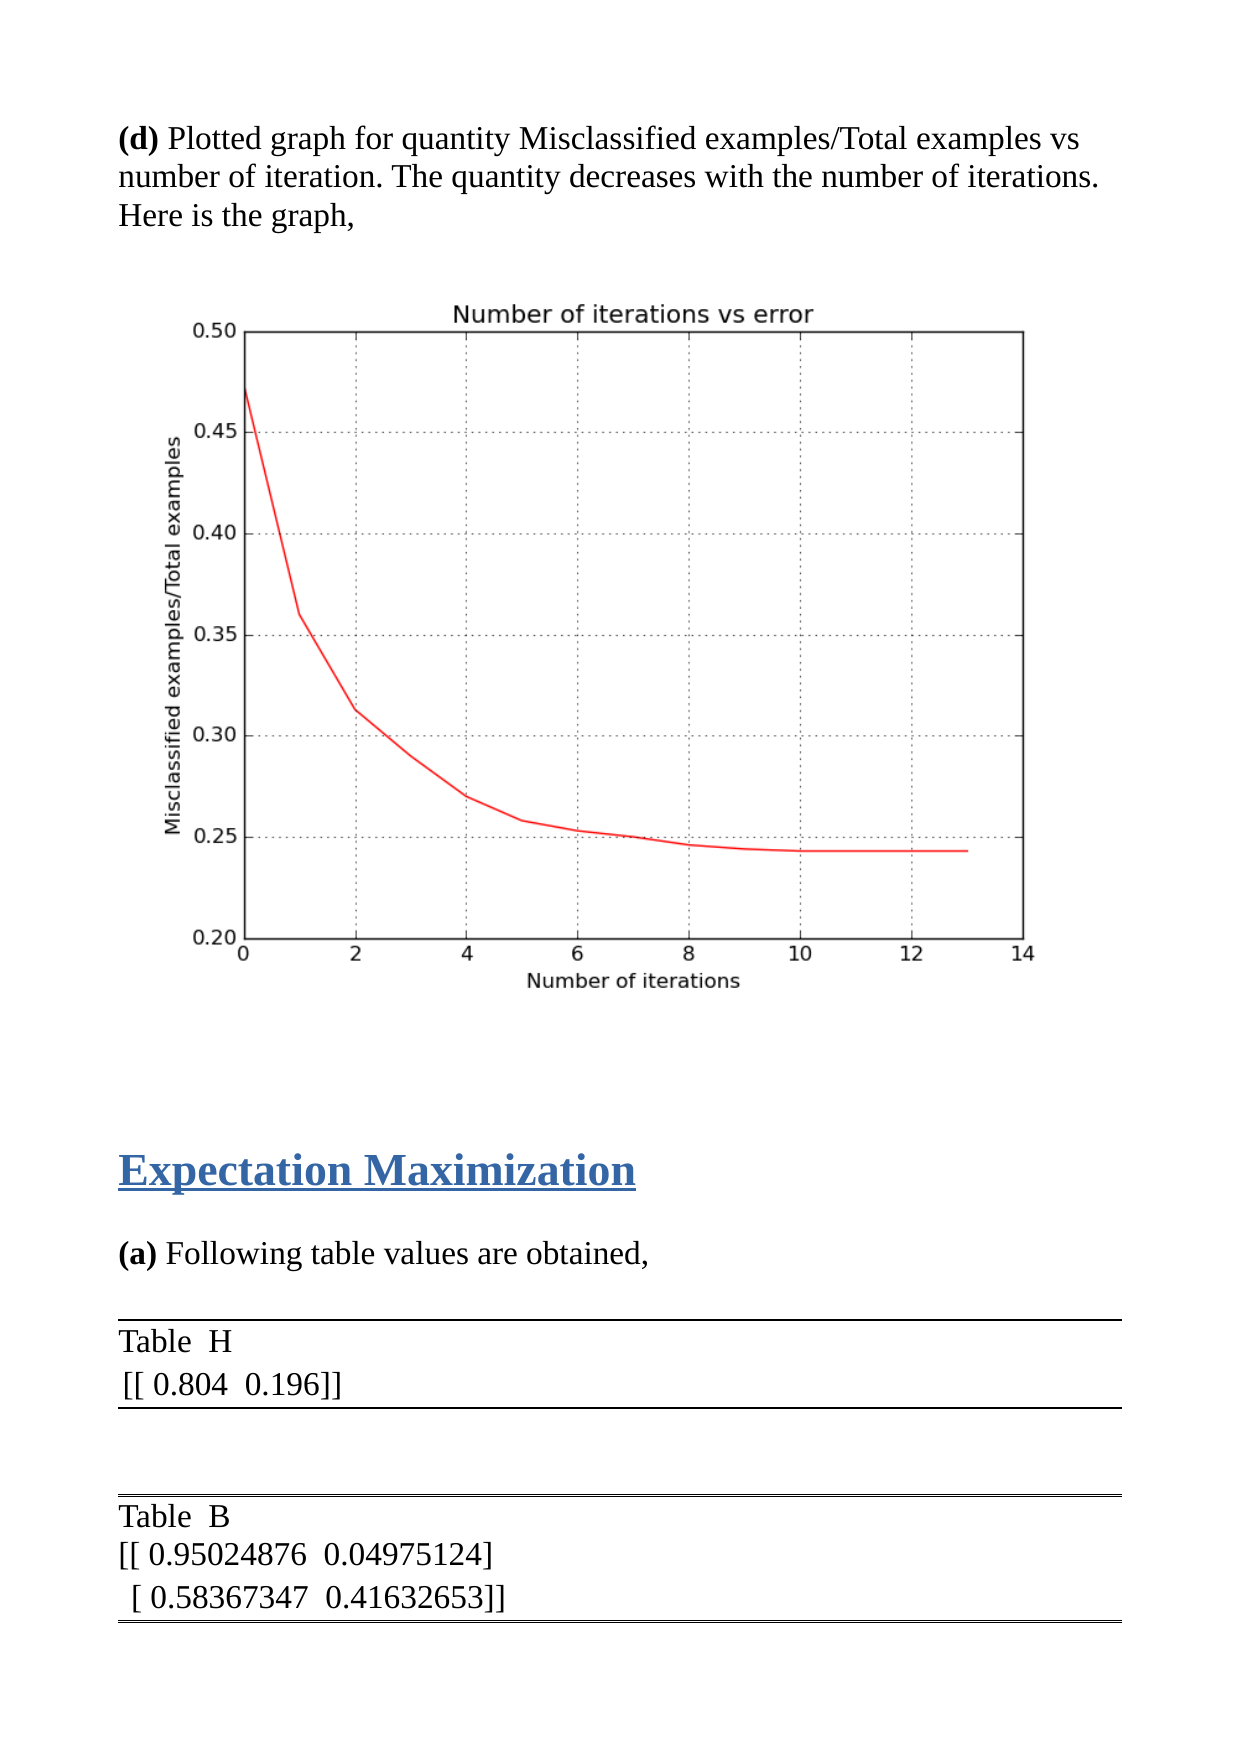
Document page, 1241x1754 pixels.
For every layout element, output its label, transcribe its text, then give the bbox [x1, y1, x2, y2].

text Table H [118, 1321, 1122, 1359]
text [[ 0.95024876 0.04975124] [118, 1535, 1122, 1573]
text [[ 0.804 0.196]] [118, 1359, 1122, 1407]
text (a) Following table values are obtained, [118, 1233, 1122, 1272]
text Expectation Maximization [118, 1142, 1122, 1195]
picture [118, 256, 1123, 1014]
text [ 0.58367347 0.41632653]] [118, 1573, 1122, 1620]
text (d) Plotted graph for quantity Misclassified examples/Total examples vs number of iteration. The quantity decreases with the number of iterations. Here is the graph, [118, 118, 1122, 233]
text Table B [118, 1497, 1122, 1535]
